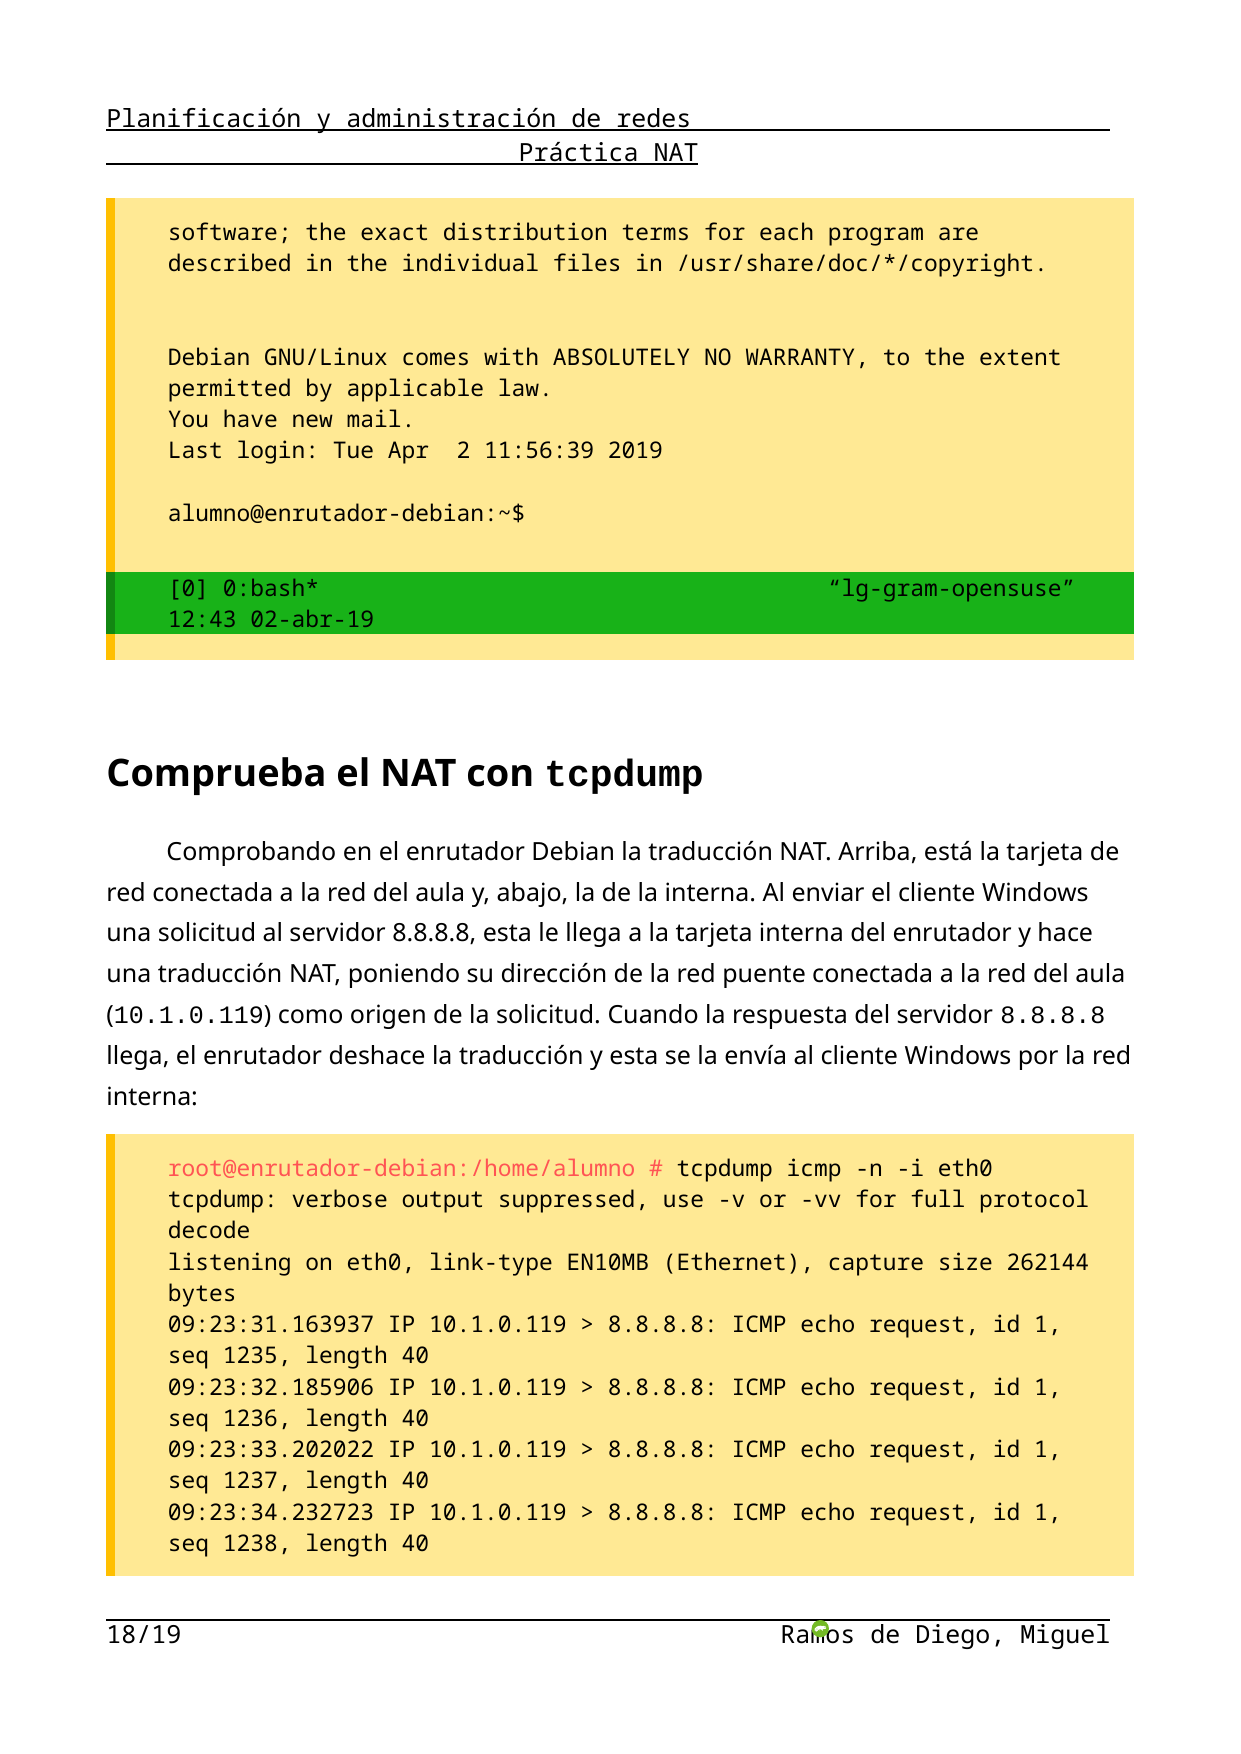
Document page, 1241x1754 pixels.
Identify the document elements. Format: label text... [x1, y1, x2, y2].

text root@enrutador-debian:/home/alumno # tcpdump icmp -n -i eth0 [115, 1134, 1134, 1183]
text listening on eth0, link-type EN10MB (Ethernet), capture size 262144 bytes [115, 1246, 1134, 1308]
text 09:23:33.202022 IP 10.1.0.119 > 8.8.8.8: ICMP echo request, id 1, seq 1237, length 40 [115, 1433, 1134, 1496]
subtitle Comprueba el NAT con tcpdump [106, 746, 1134, 798]
text 09:23:31.163937 IP 10.1.0.119 > 8.8.8.8: ICMP echo request, id 1, seq 1235, length 40 [115, 1308, 1134, 1371]
text Comprobando en el enrutador Debian la traducción NAT. Arriba, está la tarjeta de red conectada a la red del aula y, abajo, la de la interna. Al enviar el cliente Windows una solicitud al servidor 8.8.8.8, esta le llega a la tarjeta interna del enrutador y hace una traducción NAT, poniendo su dirección de la red puente conectada a la red del aula (10.1.0.119) como origen de la solicitud. Cuando la respuesta del servidor 8.8.8.8 llega, el enrutador deshace la traducción y esta se la envía al cliente Windows por la red interna: [106, 833, 1134, 1113]
text [0] 0:bash* “lg-gram-opensuse” 12:43 02-abr-19 [115, 572, 1134, 634]
text alumno@enrutador-debian:~$ [115, 466, 1134, 528]
text 09:23:32.185906 IP 10.1.0.119 > 8.8.8.8: ICMP echo request, id 1, seq 1236, length 40 [115, 1371, 1134, 1433]
text tcpdump: verbose output suppressed, use -v or -vv for full protocol decode [115, 1183, 1134, 1246]
text 09:23:34.232723 IP 10.1.0.119 > 8.8.8.8: ICMP echo request, id 1, seq 1238, length 40 [115, 1496, 1134, 1576]
text software; the exact distribution terms for each program are described in the individual files in /usr/share/doc/*/copyright. Debian GNU/Linux comes with ABSOLUTELY NO WARRANTY, to the extent permitted by applicable law. You have new mail. Last login: Tue Apr 2 11:56:39 2019 [115, 198, 1134, 466]
